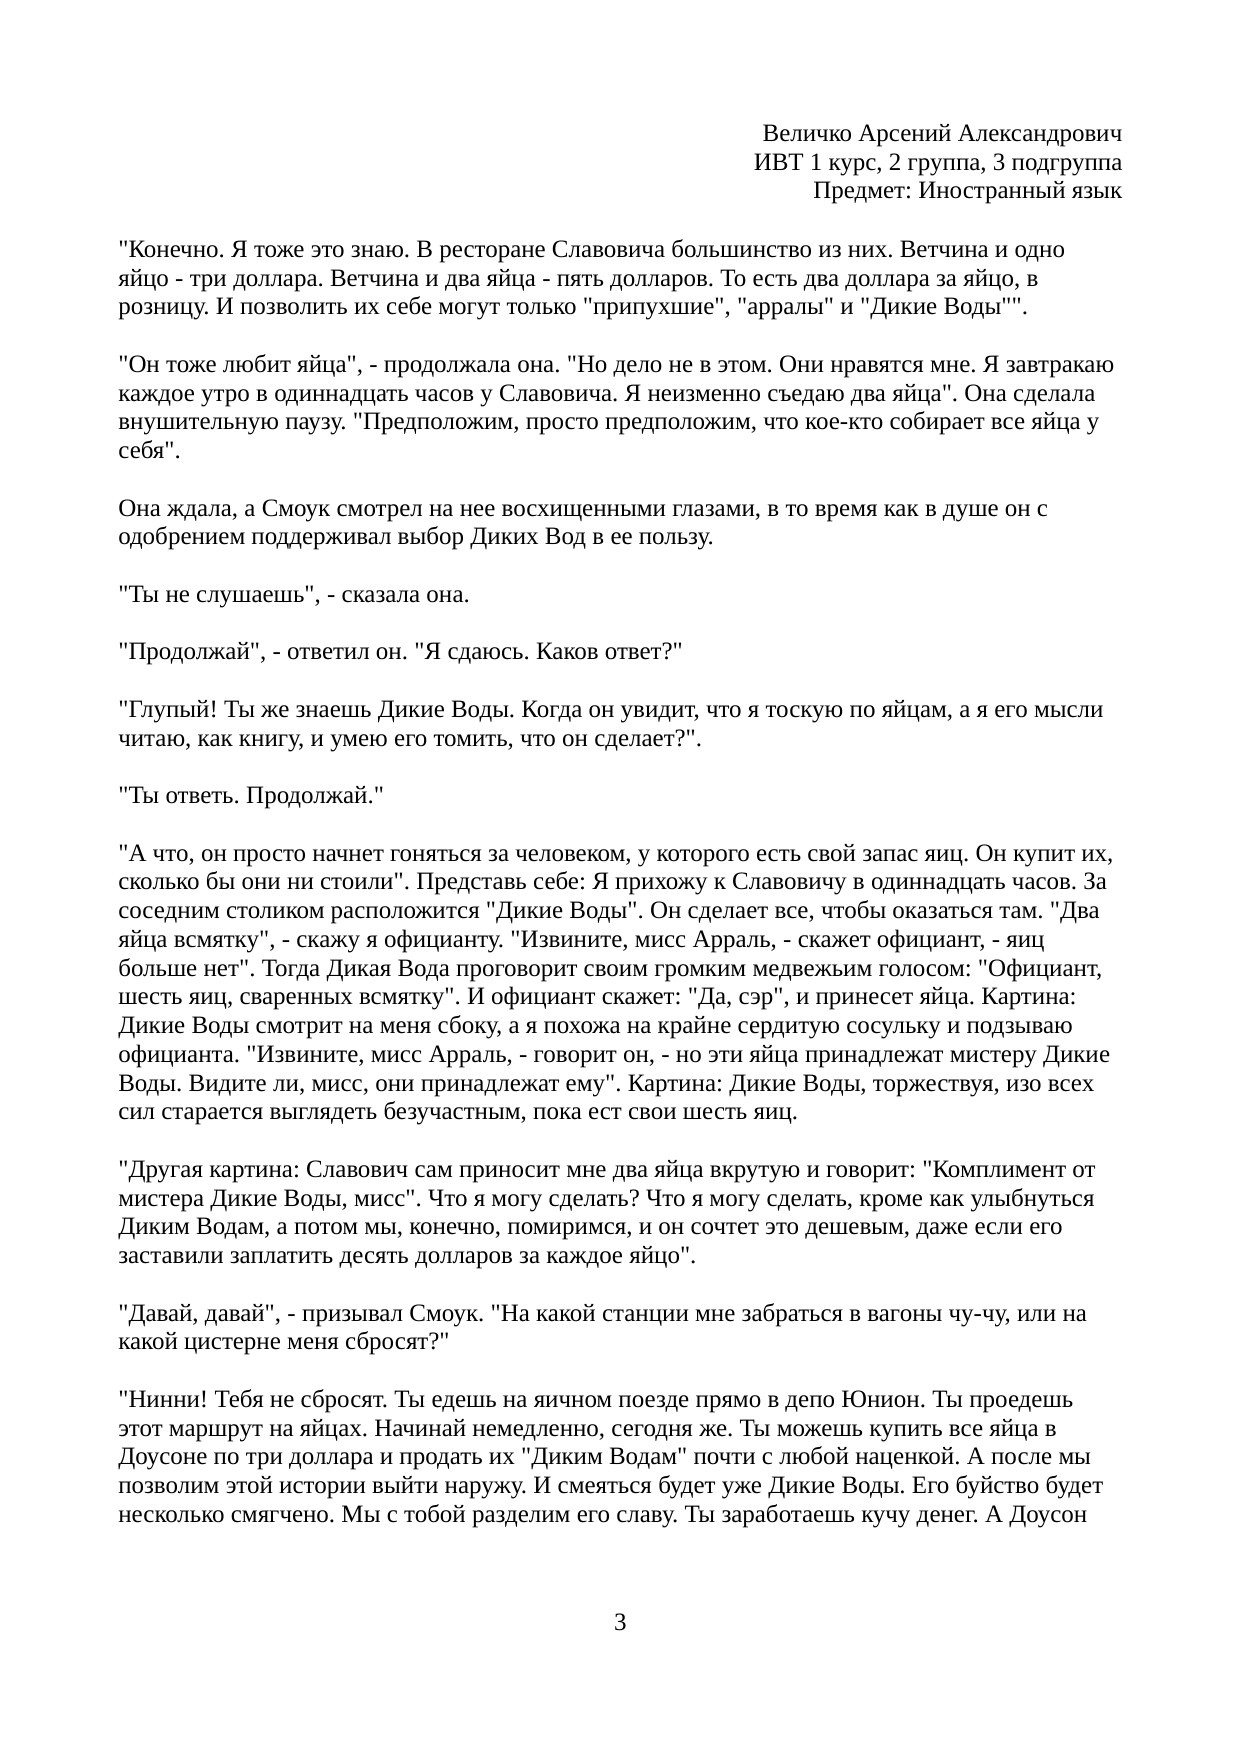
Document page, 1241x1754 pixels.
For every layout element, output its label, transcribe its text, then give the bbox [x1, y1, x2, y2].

text "Глупый! Ты же знаешь Дикие Воды. Когда он увидит, что я тоскую по яйцам, а я его мысли читаю, как книгу, и умею его томить, что он сделает?". [118, 694, 1122, 751]
text "Ты ответь. Продолжай." [118, 780, 1122, 809]
text Она ждала, а Смоук смотрел на нее восхищенными глазами, в то время как в душе он с одобрением поддерживал выбор Диких Вод в ее пользу. [118, 493, 1122, 550]
text "А что, он просто начнет гоняться за человеком, у которого есть свой запас яиц. Он купит их, сколько бы они ни стоили". Представь себе: Я прихожу к Славовичу в одиннадцать часов. За соседним столиком расположится "Дикие Воды". Он сделает все, чтобы оказаться там. "Два яйца всмятку", - скажу я официанту. "Извините, мисс Арраль, - скажет официант, - яиц больше нет". Тогда Дикая Вода проговорит своим громким медвежьим голосом: "Официант, шесть яиц, сваренных всмятку". И официант скажет: "Да, сэр", и принесет яйца. Картина: Дикие Воды смотрит на меня сбоку, а я похожа на крайне сердитую сосульку и подзываю официанта. "Извините, мисс Арраль, - говорит он, - но эти яйца принадлежат мистеру Дикие Воды. Видите ли, мисс, они принадлежат ему". Картина: Дикие Воды, торжествуя, изо всех сил старается выглядеть безучастным, пока ест свои шесть яиц. [118, 838, 1122, 1125]
text "Конечно. Я тоже это знаю. В ресторане Славовича большинство из них. Ветчина и одно яйцо - три доллара. Ветчина и два яйца - пять долларов. То есть два доллара за яйцо, в розницу. И позволить их себе могут только "припухшие", "арралы" и "Дикие Воды"". [118, 234, 1122, 320]
text "Ты не слушаешь", - сказала она. [118, 579, 1122, 608]
text "Давай, давай", - призывал Смоук. "На какой станции мне забраться в вагоны чу-чу, или на какой цистерне меня сбросят?" [118, 1298, 1122, 1355]
text "Продолжай", - ответил он. "Я сдаюсь. Каков ответ?" [118, 636, 1122, 665]
text "Нинни! Тебя не сбросят. Ты едешь на яичном поезде прямо в депо Юнион. Ты проедешь этот маршрут на яйцах. Начинай немедленно, сегодня же. Ты можешь купить все яйца в Доусоне по три доллара и продать их "Диким Водам" почти с любой наценкой. А после мы позволим этой истории выйти наружу. И смеяться будет уже Дикие Воды. Его буйство будет несколько смягчено. Мы с тобой разделим его славу. Ты заработаешь кучу денег. А Доусон [118, 1384, 1122, 1528]
text "Он тоже любит яйца", - продолжала она. "Но дело не в этом. Они нравятся мне. Я завтракаю каждое утро в одиннадцать часов у Славовича. Я неизменно съедаю два яйца". Она сделала внушительную паузу. "Предположим, просто предположим, что кое-кто собирает все яйца у себя". [118, 349, 1122, 464]
text "Другая картина: Славович сам приносит мне два яйца вкрутую и говорит: "Комплимент от мистера Дикие Воды, мисс". Что я могу сделать? Что я могу сделать, кроме как улыбнуться Диким Водам, а потом мы, конечно, помиримся, и он сочтет это дешевым, даже если его заставили заплатить десять долларов за каждое яйцо". [118, 1154, 1122, 1269]
